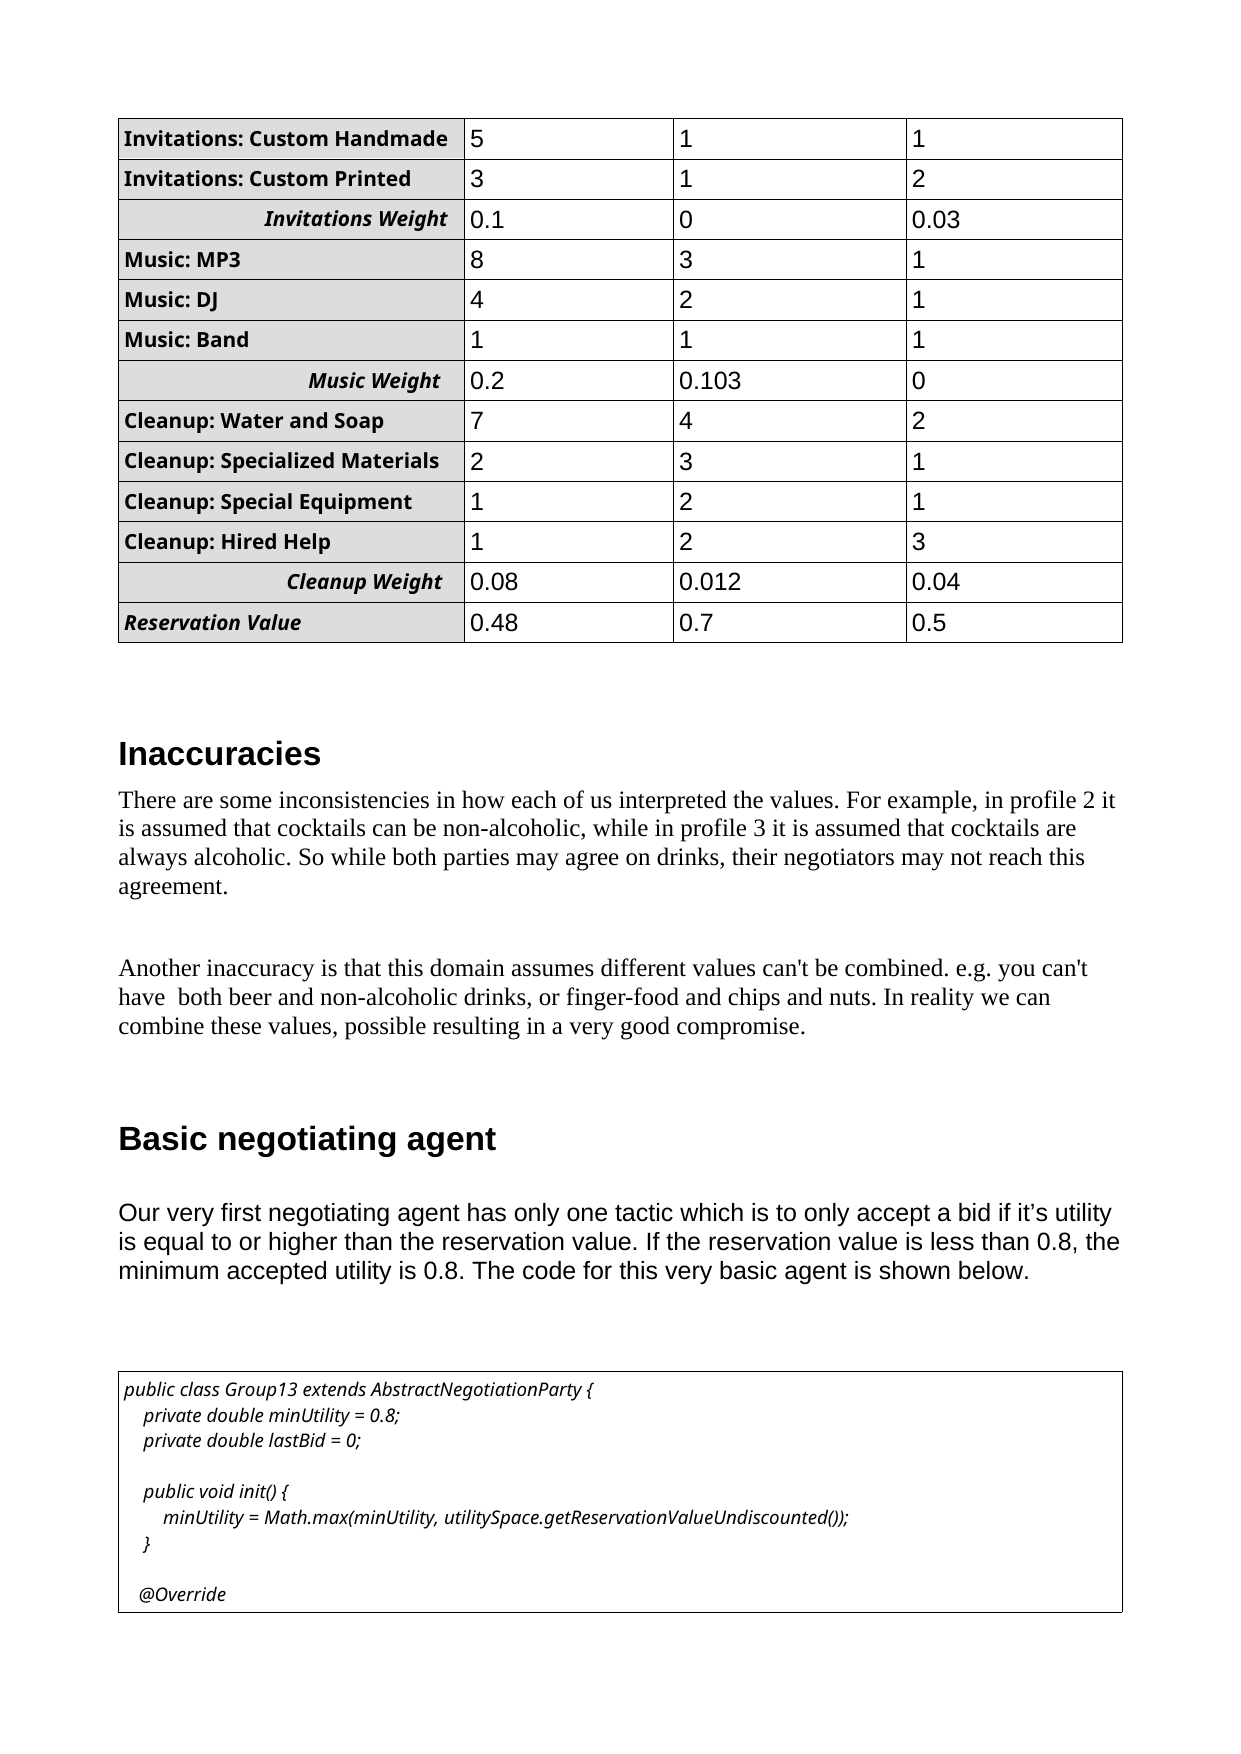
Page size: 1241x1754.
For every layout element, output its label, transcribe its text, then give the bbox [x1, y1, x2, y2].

table_cell 1 [907, 280, 1122, 320]
table_cell Cleanup: Water and Soap [119, 401, 464, 441]
table_cell 0 [907, 361, 1122, 400]
table_cell 0.03 [907, 200, 1122, 239]
table_cell 1 [907, 442, 1122, 481]
table_cell 8 [465, 240, 673, 279]
table_cell Cleanup: Specialized Materials [119, 442, 464, 481]
table_cell Cleanup: Special Equipment [119, 482, 464, 521]
table_cell Cleanup Weight [119, 563, 464, 602]
table_cell Music Weight [119, 361, 464, 400]
table_cell 1 [465, 321, 673, 360]
table_cell 4 [465, 280, 673, 320]
table_cell 7 [465, 401, 673, 441]
table_cell 3 [674, 442, 906, 481]
text There are some inconsistencies in how each of us interpreted the values. For example, in profile 2 it is assumed that cocktails can be non-alcoholic, while in profile 3 it is assumed that cocktails are always alcoholic. So while both parties may agree on drinks, their negotiators may not reach this agreement. [118, 785, 1122, 900]
table_cell 0.04 [907, 563, 1122, 602]
table_cell 0.103 [674, 361, 906, 400]
table_cell Music: Band [119, 321, 464, 360]
table_cell 0.2 [465, 361, 673, 400]
table_cell 0.08 [465, 563, 673, 602]
table_cell 1 [465, 522, 673, 562]
table_cell 2 [907, 160, 1122, 199]
table_cell Music: MP3 [119, 240, 464, 279]
table_cell Music: DJ [119, 280, 464, 320]
table_cell 4 [674, 401, 906, 441]
table_cell 0.1 [465, 200, 673, 239]
table_cell 0 [674, 200, 906, 239]
table_cell 3 [465, 160, 673, 199]
table_cell Invitations: Custom Printed [119, 160, 464, 199]
table_cell 1 [674, 160, 906, 199]
table_cell 1 [907, 482, 1122, 521]
table_cell 1 [674, 321, 906, 360]
subtitle Basic negotiating agent [118, 1118, 1122, 1157]
table_cell Invitations: Custom Handmade [119, 119, 464, 158]
table_cell 3 [674, 240, 906, 279]
subtitle Inaccuracies [118, 733, 1122, 772]
table_cell Reservation Value [119, 603, 464, 642]
table_cell 1 [674, 119, 906, 158]
text Another inaccuracy is that this domain assumes different values can't be combined. e.g. you can't have both beer and non-alcoholic drinks, or finger-food and chips and nuts. In reality we can combine these values, possible resulting in a very good compromise. [118, 953, 1122, 1040]
table_cell 2 [907, 401, 1122, 441]
table_cell 1 [907, 119, 1122, 158]
table_cell 0.5 [907, 603, 1122, 642]
table_cell 0.012 [674, 563, 906, 602]
table_cell 5 [465, 119, 673, 158]
table_cell 1 [907, 321, 1122, 360]
table_cell 2 [674, 280, 906, 320]
table_cell 1 [907, 240, 1122, 279]
table_header public class Group13 extends AbstractNegotiationParty { private double minUtility = 0.8; private double lastBid = 0; public void init() { minUtility = Math.max(minUtility, utilitySpace.getReservationValueUndiscounted()); } @Override [119, 1372, 1122, 1612]
table_cell 2 [674, 522, 906, 562]
text Our very first negotiating agent has only one tactic which is to only accept a bid if it’s utility is equal to or higher than the reservation value. If the reservation value is less than 0.8, the minimum accepted utility is 0.8. The code for this very basic agent is shown below. [118, 1198, 1122, 1284]
table_cell 2 [674, 482, 906, 521]
table_cell Cleanup: Hired Help [119, 522, 464, 562]
table_cell 1 [465, 482, 673, 521]
table_cell 0.7 [674, 603, 906, 642]
table_cell Invitations Weight [119, 200, 464, 239]
table_cell 3 [907, 522, 1122, 562]
table_cell 2 [465, 442, 673, 481]
table_cell 0.48 [465, 603, 673, 642]
